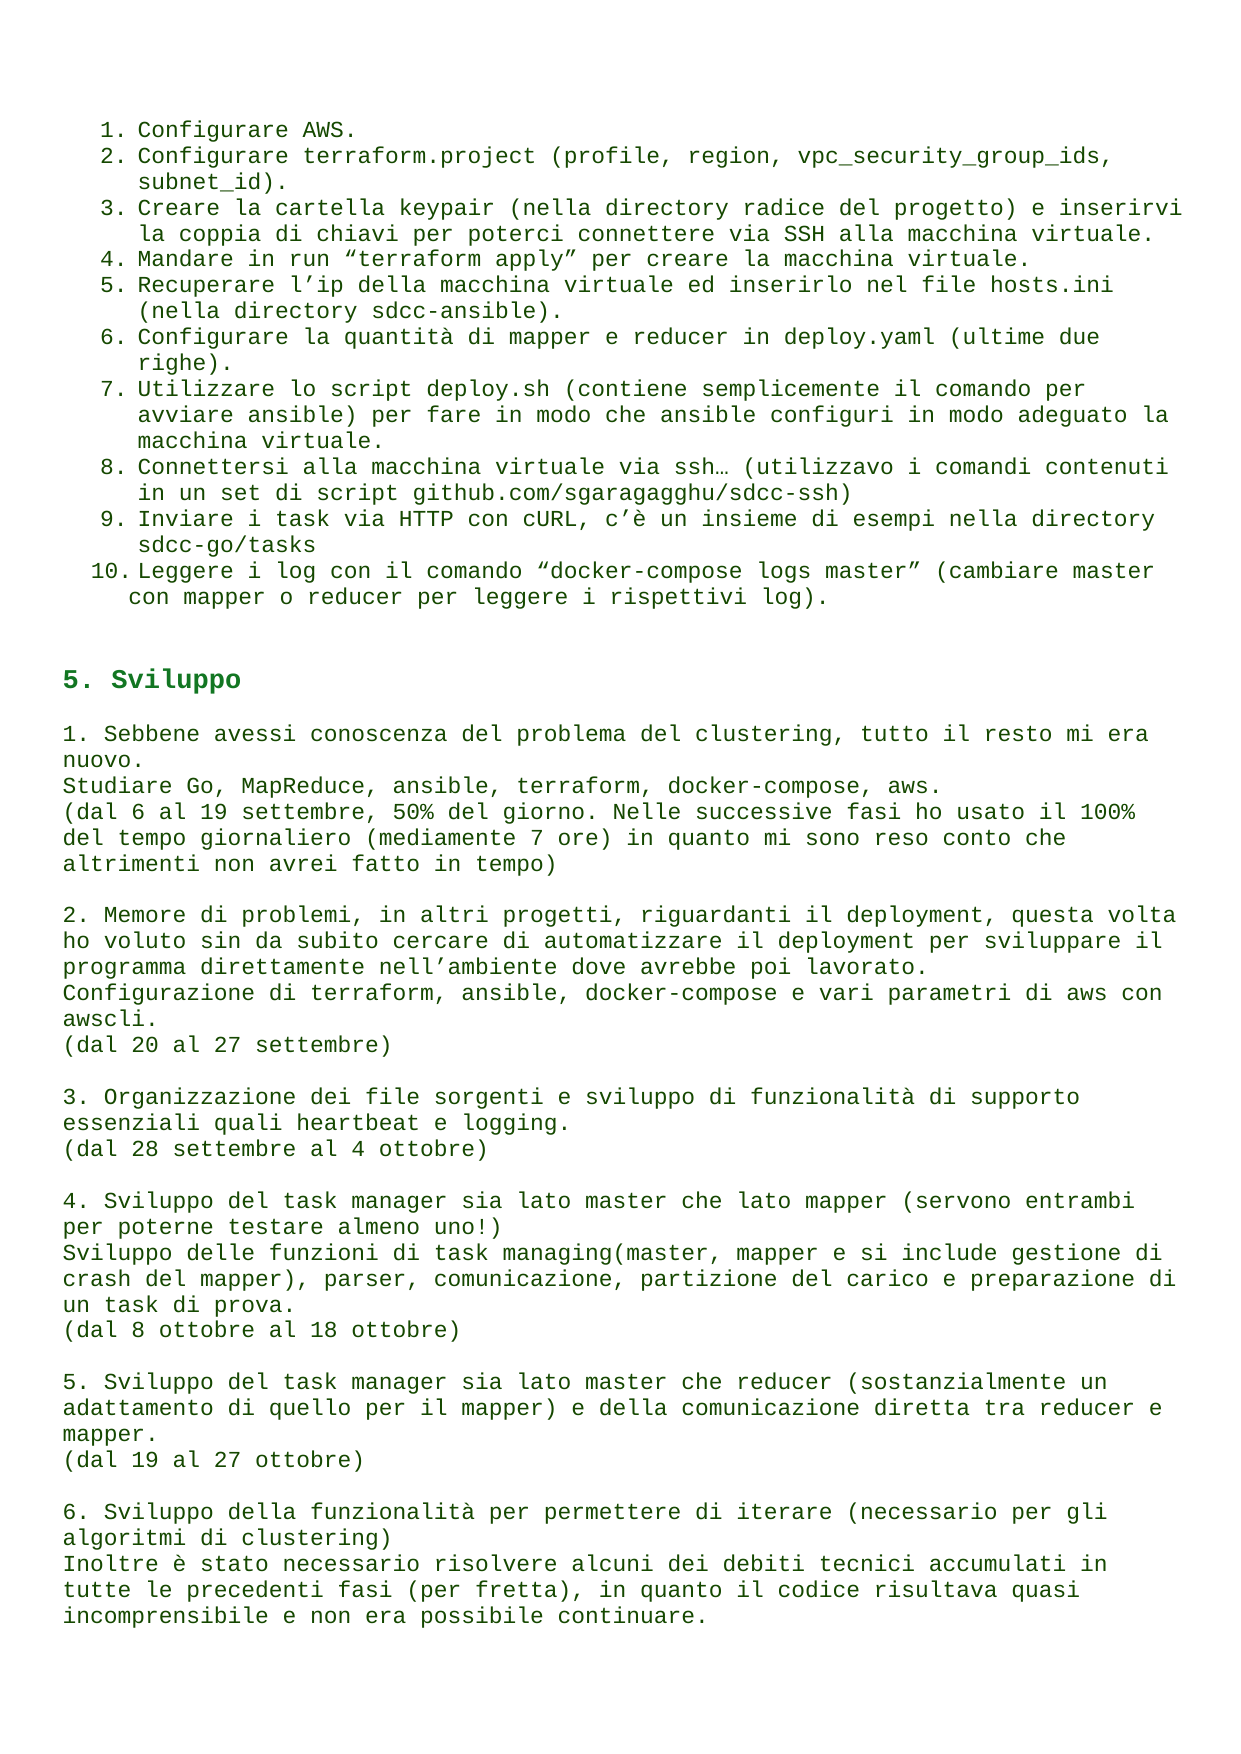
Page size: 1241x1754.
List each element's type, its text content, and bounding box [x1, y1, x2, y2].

list Leggere i log con il comando “docker-compose logs master” (cambiare master con mapper o reducer per leggere i rispettivi log). [91, 559, 1187, 666]
text Studiare Go, MapReduce, ansible, terraform, docker-compose, aws. [62, 774, 1187, 800]
text (dal 6 al 19 settembre, 50% del giorno. Nelle successive fasi ho usato il 100% del tempo giornaliero (mediamente 7 ore) in quanto mi sono reso conto che altrimenti non avrei fatto in tempo) [62, 800, 1187, 878]
list Recuperare l’ip della macchina virtuale ed inserirlo nel file hosts.ini (nella directory sdcc-ansible). [100, 274, 1187, 326]
list Configurare terraform.project (profile, region, vpc_security_group_ids, subnet_id). [100, 144, 1187, 196]
text (dal 8 ottobre al 18 ottobre) [62, 1319, 1187, 1345]
text 5. Sviluppo [62, 666, 1187, 696]
text (dal 19 al 27 ottobre) [62, 1448, 1187, 1474]
text (dal 20 al 27 settembre) [62, 1033, 1187, 1059]
list Inviare i task via HTTP con cURL, c’è un insieme di esempi nella directory sdcc-go/tasks [100, 507, 1187, 559]
list Configurare AWS. [100, 118, 1187, 144]
text Sviluppo delle funzioni di task managing(master, mapper e si include gestione di crash del mapper), parser, comunicazione, partizione del carico e preparazione di un task di prova. [62, 1241, 1187, 1319]
list Utilizzare lo script deploy.sh (contiene semplicemente il comando per avviare ansible) per fare in modo che ansible configuri in modo adeguato la macchina virtuale. [100, 377, 1187, 455]
text 4. Sviluppo del task manager sia lato master che lato mapper (servono entrambi per poterne testare almeno uno!) [62, 1189, 1187, 1241]
text 2. Memore di problemi, in altri progetti, riguardanti il deployment, questa volta ho voluto sin da subito cercare di automatizzare il deployment per sviluppare il programma direttamente nell’ambiente dove avrebbe poi lavorato. [62, 904, 1187, 982]
list Connettersi alla macchina virtuale via ssh… (utilizzavo i comandi contenuti in un set di script github.com/sgaragagghu/sdcc-ssh) [100, 455, 1187, 507]
list Configurare la quantità di mapper e reducer in deploy.yaml (ultime due righe). [100, 326, 1187, 377]
text 3. Organizzazione dei file sorgenti e sviluppo di funzionalità di supporto essenziali quali heartbeat e logging. [62, 1085, 1187, 1137]
text 1. Sebbene avessi conoscenza del problema del clustering, tutto il resto mi era nuovo. [62, 722, 1187, 774]
text Configurazione di terraform, ansible, docker-compose e vari parametri di aws con awscli. [62, 982, 1187, 1033]
list Mandare in run “terraform apply” per creare la macchina virtuale. [100, 248, 1187, 274]
text 6. Sviluppo della funzionalità per permettere di iterare (necessario per gli algoritmi di clustering) Inoltre è stato necessario risolvere alcuni dei debiti tecnici accumulati in tutte le precedenti fasi (per fretta), in quanto il codice risultava quasi incomprensibile e non era possibile continuare. [62, 1500, 1187, 1630]
list Creare la cartella keypair (nella directory radice del progetto) e inserirvi la coppia di chiavi per poterci connettere via SSH alla macchina virtuale. [100, 196, 1187, 248]
text 5. Sviluppo del task manager sia lato master che reducer (sostanzialmente un adattamento di quello per il mapper) e della comunicazione diretta tra reducer e mapper. [62, 1371, 1187, 1448]
text (dal 28 settembre al 4 ottobre) [62, 1137, 1187, 1163]
